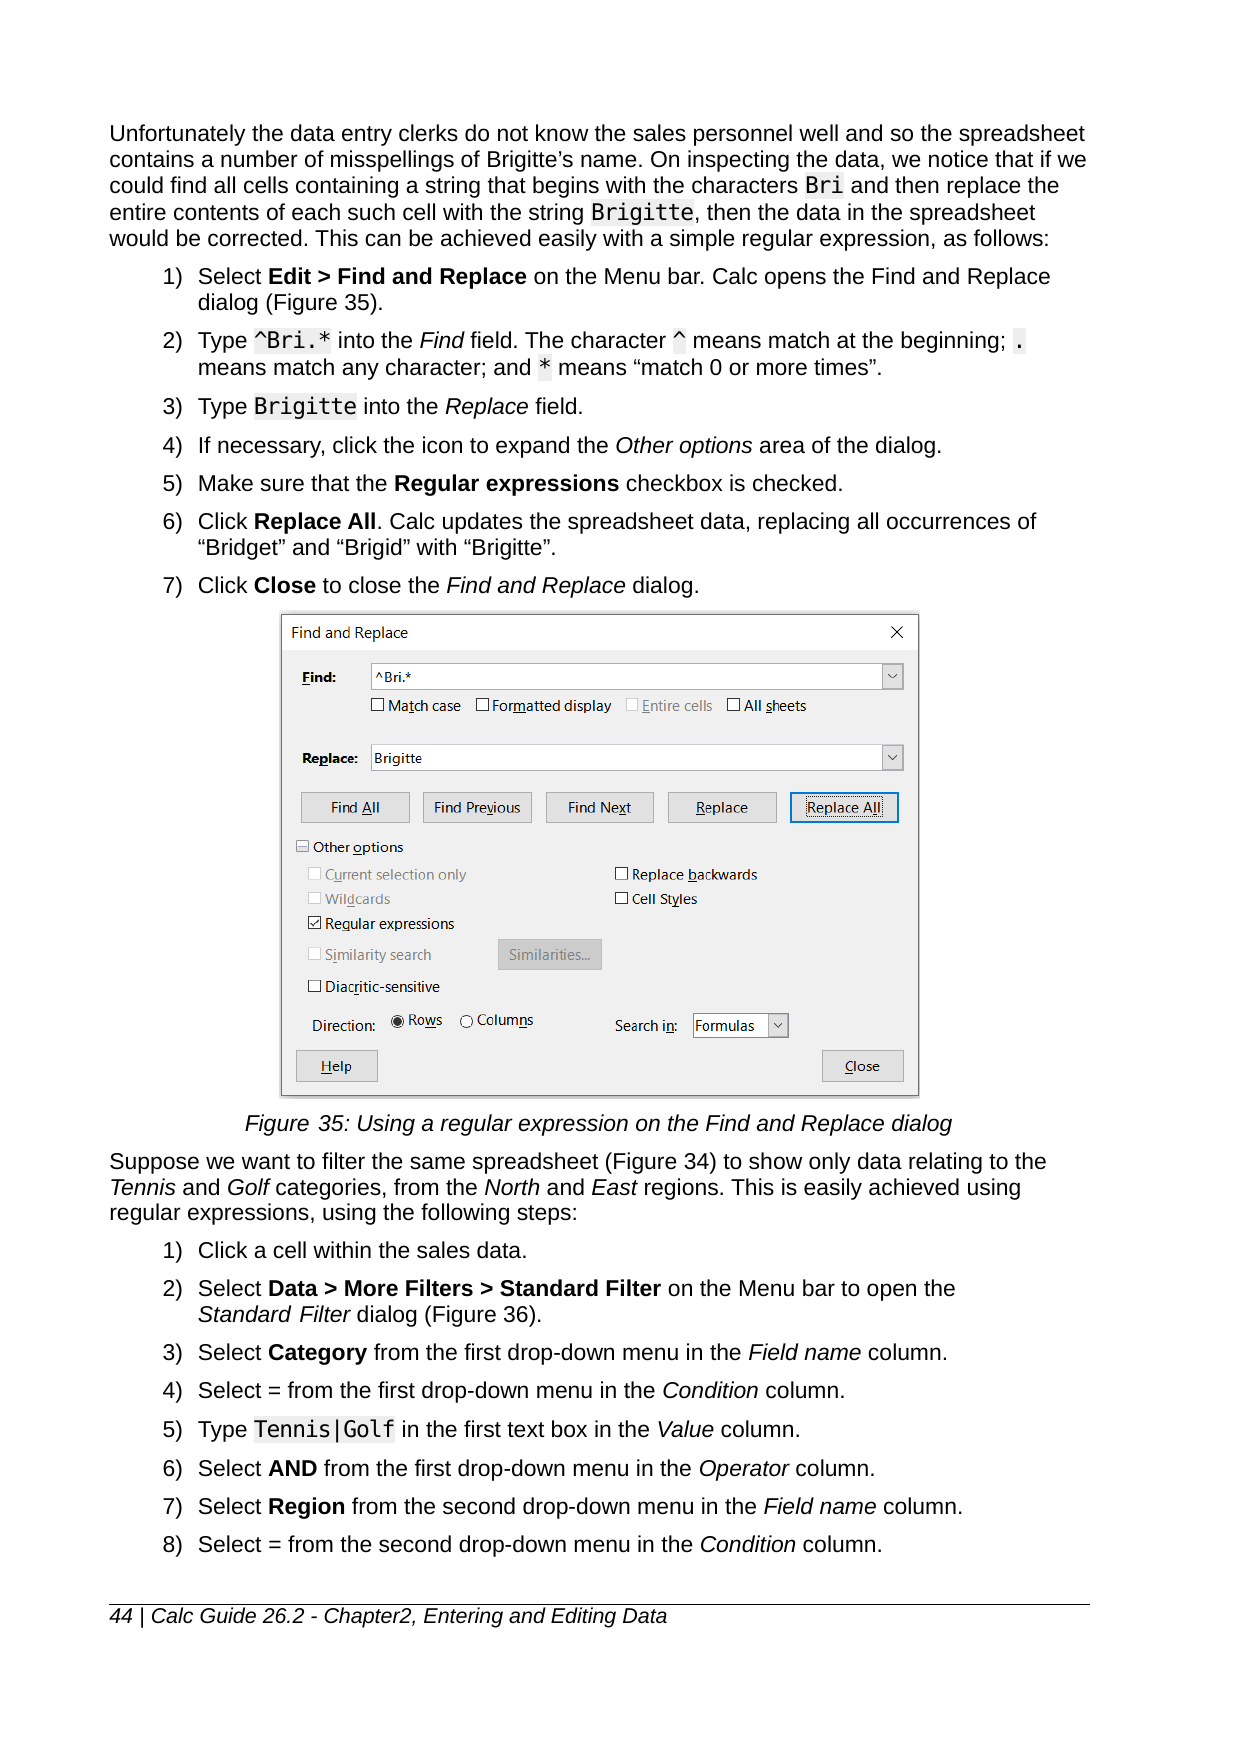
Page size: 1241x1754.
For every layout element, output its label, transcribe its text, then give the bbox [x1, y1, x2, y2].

list Click Close to close the Find and Replace dialog. [183, 572, 1090, 598]
list Select Category from the first drop-down menu in the Field name column. [183, 1340, 1090, 1366]
list Click Replace All. Calc updates the spreadsheet data, replacing all occurrences of “Bridget” and “Brigid” with “Brigitte”. [183, 509, 1090, 560]
list Type Tennis|Golf in the first text box in the Value column. [183, 1416, 254, 1443]
list Select Data > More Filters > Standard Filter on the Menu bar to open the Standard Filter dialog (Figure 36). [183, 1276, 1090, 1327]
picture [278, 610, 920, 1099]
list Suppose we want to filter the same spreadsheet (Figure 34) to show only data relating to the Tennis and Golf categories, from the North and East regions. This is easily achieved using regular expressions, using the following steps: [109, 1149, 1090, 1226]
list Type Tennis|Golf in the first text box in the Value column. [395, 1416, 1090, 1443]
list Unfortunately the data entry clerks do not know the sales personnel well and so the spreadsheet contains a number of misspellings of Brigitte’s name. On inspecting the data, we notice that if we could find all cells containing a string that begins with the characters Bri and then replace the entire contents of each such cell with the string Brigitte, then the data in the spreadsheet would be corrected. This can be achieved easily with a simple regular expression, as follows: [109, 121, 1090, 251]
list Select AND from the first drop-down menu in the Operator column. [183, 1455, 1090, 1481]
list Select = from the first drop-down menu in the Condition column. [183, 1378, 1090, 1404]
list Make sure that the Regular expressions checkbox is checked. [183, 471, 1090, 496]
text Figure 35: Using a regular expression on the Find and Replace dialog [244, 1111, 954, 1136]
list Select Region from the second drop-down menu in the Field name column. [183, 1493, 1090, 1519]
list Click a cell within the sales data. [183, 1238, 1090, 1264]
list Select = from the second drop-down menu in the Condition column. [183, 1532, 1090, 1559]
list Type Brigitte into the Replace field. [183, 393, 254, 420]
list Type ^Bri.* into the Find field. The character ^ means match at the beginning; . means match any character; and * means “match 0 or more times”. [183, 327, 1090, 381]
list Select Edit > Find and Replace on the Menu bar. Calc opens the Find and Replace dialog (Figure 35). [183, 264, 1090, 315]
list Type Brigitte into the Replace field. [357, 393, 1090, 420]
list If necessary, click the icon to expand the Other options area of the dialog. [183, 432, 1090, 458]
